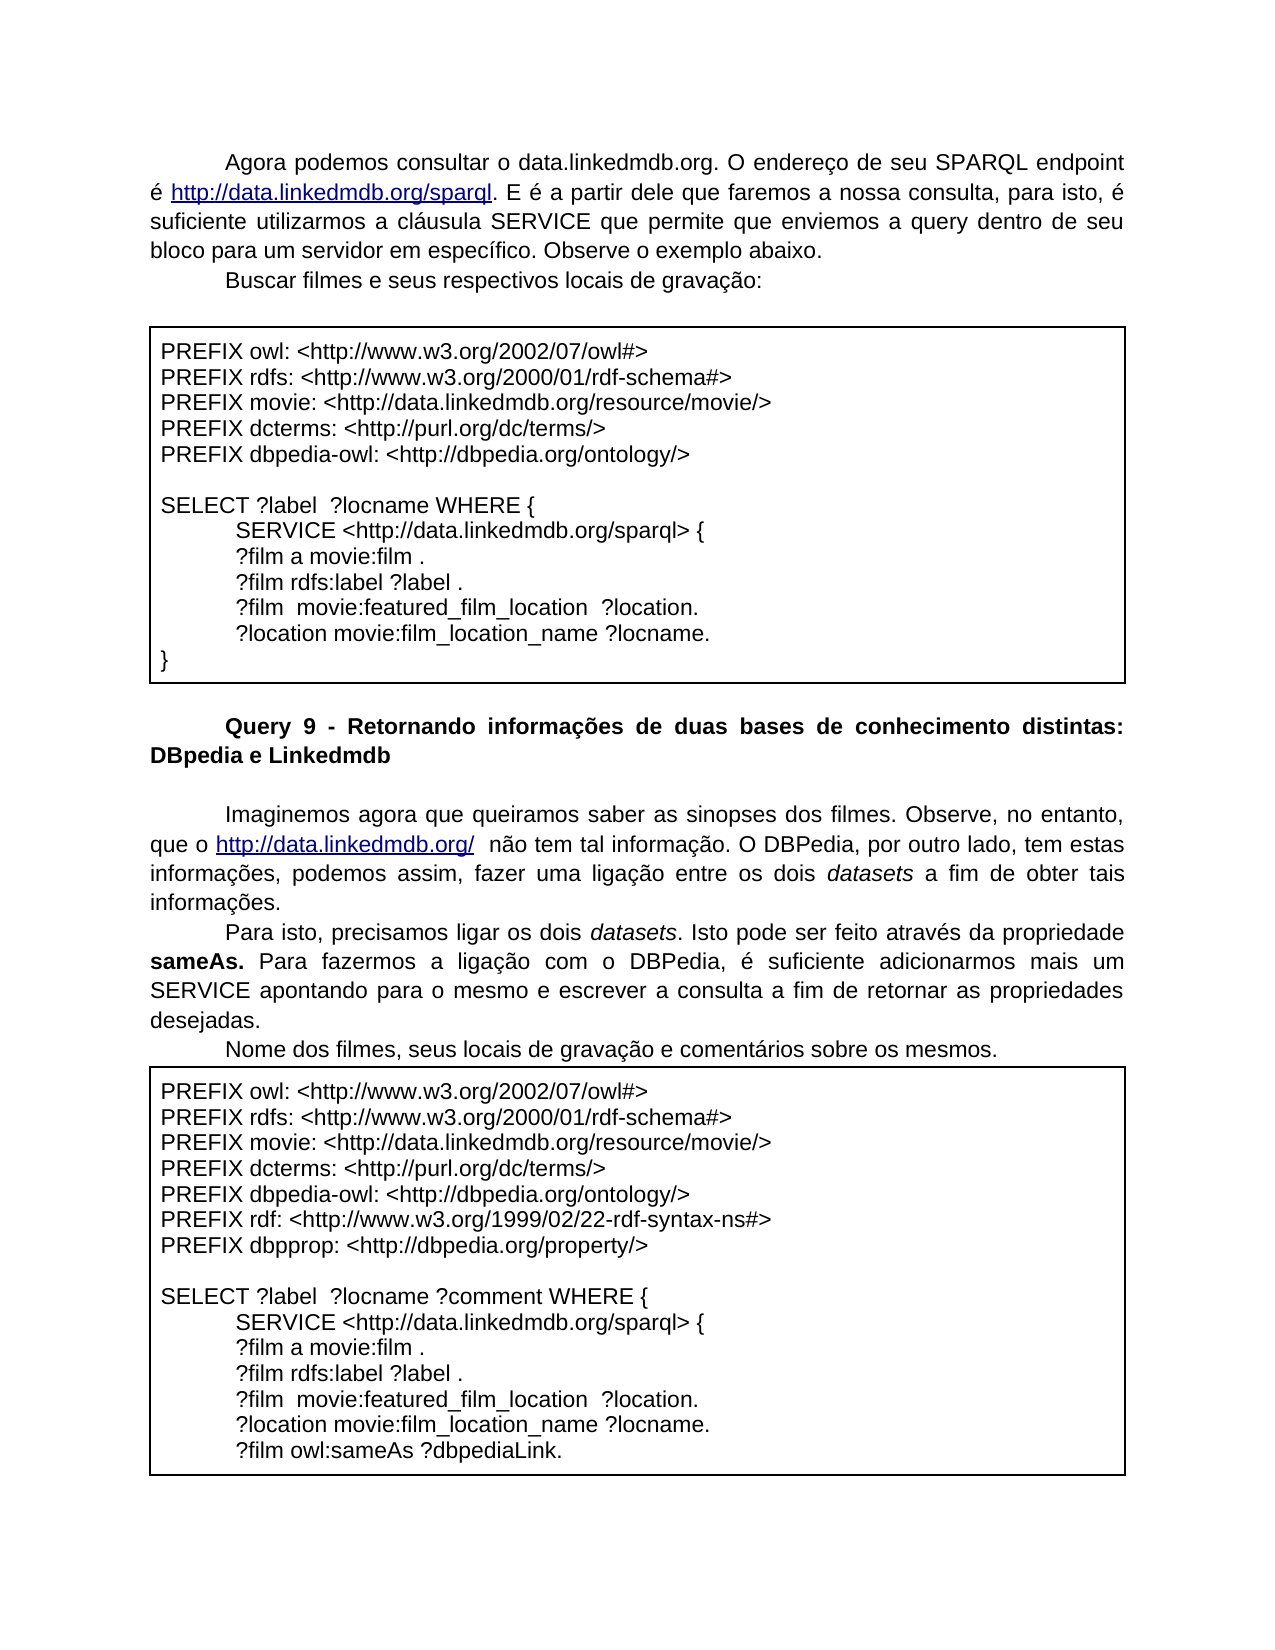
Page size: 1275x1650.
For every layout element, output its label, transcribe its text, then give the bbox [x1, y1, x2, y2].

table_header PREFIX owl: <http://www.w3.org/2002/07/owl#> PREFIX rdfs: <http://www.w3.org/2000/01/rdf-schema#> PREFIX movie: <http://data.linkedmdb.org/resource/movie/> PREFIX dcterms: <http://purl.org/dc/terms/> PREFIX dbpedia-owl: <http://dbpedia.org/ontology/> SELECT ?label ?locname WHERE { SERVICE <http://data.linkedmdb.org/sparql> { ?film a movie:film . ?film rdfs:label ?label . ?film movie:featured_film_location ?location. ?location movie:film_location_name ?locname. } [151, 328, 1124, 682]
text Nome dos filmes, seus locais de gravação e comentários sobre os mesmos. [150, 1037, 1125, 1062]
text Para isto, precisamos ligar os dois datasets. Isto pode ser feito através da propriedade sameAs. Para fazermos a ligação com o DBPedia, é suficiente adicionarmos mais um SERVICE apontando para o mesmo e escrever a consulta a fim de retornar as propriedades desejadas. [150, 919, 1125, 1033]
text Imaginemos agora que queiramos saber as sinopses dos filmes. Observe, no entanto, que o http://data.linkedmdb.org/ não tem tal informação. O DBPedia, por outro lado, tem estas informações, podemos assim, fazer uma ligação entre os dois datasets a fim de obter tais informações. [150, 802, 1125, 916]
table_header PREFIX owl: <http://www.w3.org/2002/07/owl#> PREFIX rdfs: <http://www.w3.org/2000/01/rdf-schema#> PREFIX movie: <http://data.linkedmdb.org/resource/movie/> PREFIX dcterms: <http://purl.org/dc/terms/> PREFIX dbpedia-owl: <http://dbpedia.org/ontology/> PREFIX rdf: <http://www.w3.org/1999/02/22-rdf-syntax-ns#> PREFIX dbpprop: <http://dbpedia.org/property/> SELECT ?label ?locname ?comment WHERE { SERVICE <http://data.linkedmdb.org/sparql> { ?film a movie:film . ?film rdfs:label ?label . ?film movie:featured_film_location ?location. ?location movie:film_location_name ?locname. ?film owl:sameAs ?dbpediaLink. [151, 1068, 1124, 1473]
text Agora podemos consultar o data.linkedmdb.org. O endereço de seu SPARQL endpoint é http://data.linkedmdb.org/sparql. E é a partir dele que faremos a nossa consulta, para isto, é suficiente utilizarmos a cláusula SERVICE que permite que enviemos a query dentro de seu bloco para um servidor em específico. Observe o exemplo abaixo. [150, 150, 1125, 264]
text Buscar filmes e seus respectivos locais de gravação: [150, 267, 1125, 293]
text Query 9 - Retornando informações de duas bases de conhecimento distintas: DBpedia e Linkedmdb [150, 714, 1125, 769]
